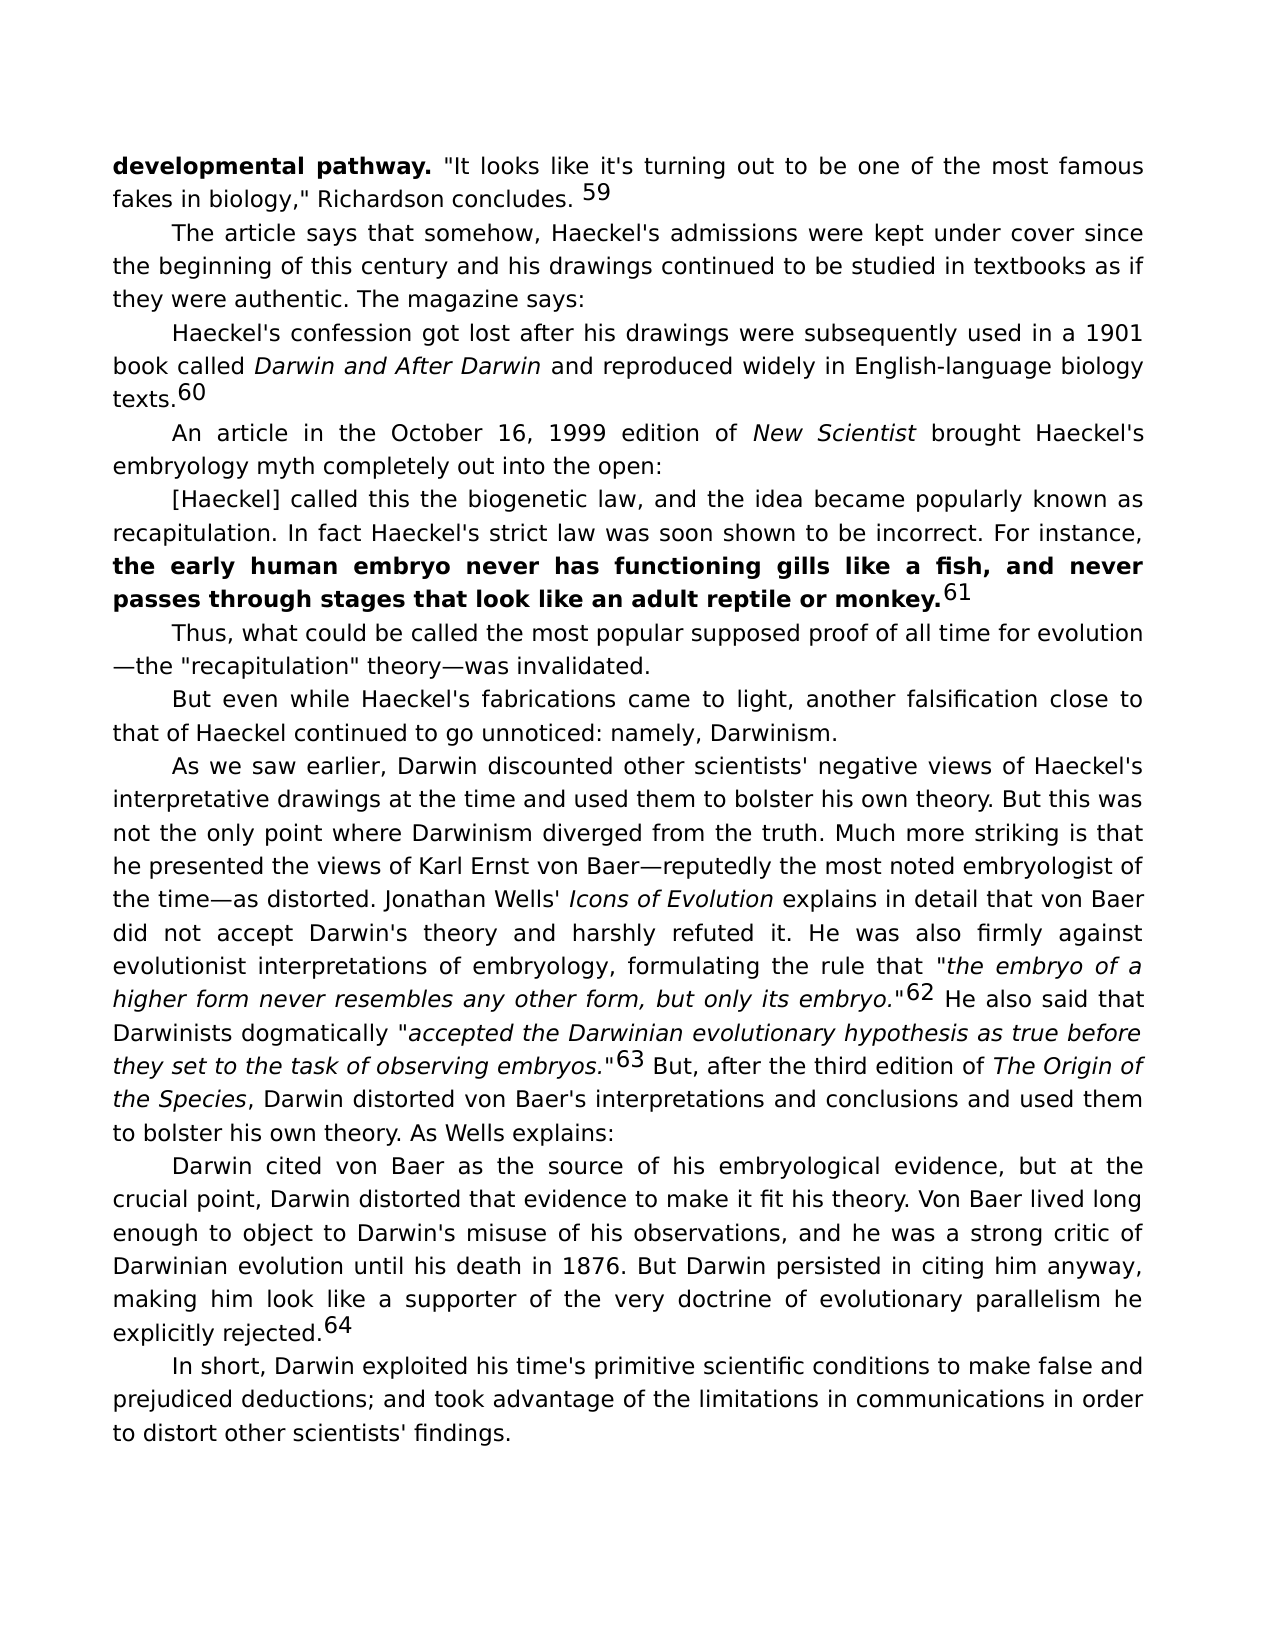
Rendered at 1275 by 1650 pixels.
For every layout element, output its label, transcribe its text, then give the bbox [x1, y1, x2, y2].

text The article says that somehow, Haeckel's admissions were kept under cover since the beginning of this century and his drawings continued to be studied in textbooks as if they were authentic. The magazine says: [112, 214, 1145, 314]
text developmental pathway. "It looks like it's turning out to be one of the most famous fakes in biology," Richardson concludes. 59 [112, 148, 1145, 214]
text In short, Darwin exploited his time's primitive scientific conditions to make false and prejudiced deductions; and took advantage of the limitations in communications in order to distort other scientists' findings. [112, 1348, 1145, 1448]
text Darwin cited von Baer as the source of his embryological evidence, but at the crucial point, Darwin distorted that evidence to make it fit his theory. Von Baer lived long enough to object to Darwin's misuse of his observations, and he was a strong critic of Darwinian evolution until his death in 1876. But Darwin persisted in citing him anyway, making him look like a supporter of the very doctrine of evolutionary parallelism he explicitly rejected.64 [112, 1148, 1145, 1348]
text An article in the October 16, 1999 edition of New Scientist brought Haeckel's embryology myth completely out into the open: [112, 414, 1145, 481]
text As we saw earlier, Darwin discounted other scientists' negative views of Haeckel's interpretative drawings at the time and used them to bolster his own theory. But this was not the only point where Darwinism diverged from the truth. Much more striking is that he presented the views of Karl Ernst von Baer—reputedly the most noted embryologist of the time—as distorted. Jonathan Wells' Icons of Evolution explains in detail that von Baer did not accept Darwin's theory and harshly refuted it. He was also firmly against evolutionist interpretations of embryology, formulating the rule that "the embryo of a higher form never resembles any other form, but only its embryo."62 He also said that Darwinists dogmatically "accepted the Darwinian evolutionary hypothesis as true before they set to the task of observing embryos."63 But, after the third edition of The Origin of the Species, Darwin distorted von Baer's interpretations and conclusions and used them to bolster his own theory. As Wells explains: [112, 748, 1145, 1148]
text [Haeckel] called this the biogenetic law, and the idea became popularly known as recapitulation. In fact Haeckel's strict law was soon shown to be incorrect. For instance, the early human embryo never has functioning gills like a fish, and never passes through stages that look like an adult reptile or monkey.61 [112, 481, 1145, 614]
text But even while Haeckel's fabrications came to light, another falsification close to that of Haeckel continued to go unnoticed: namely, Darwinism. [112, 681, 1145, 748]
text Haeckel's confession got lost after his drawings were subsequently used in a 1901 book called Darwin and After Darwin and reproduced widely in English-language biology texts.60 [112, 314, 1145, 414]
text Thus, what could be called the most popular supposed proof of all time for evolution—the "recapitulation" theory—was invalidated. [112, 614, 1145, 681]
